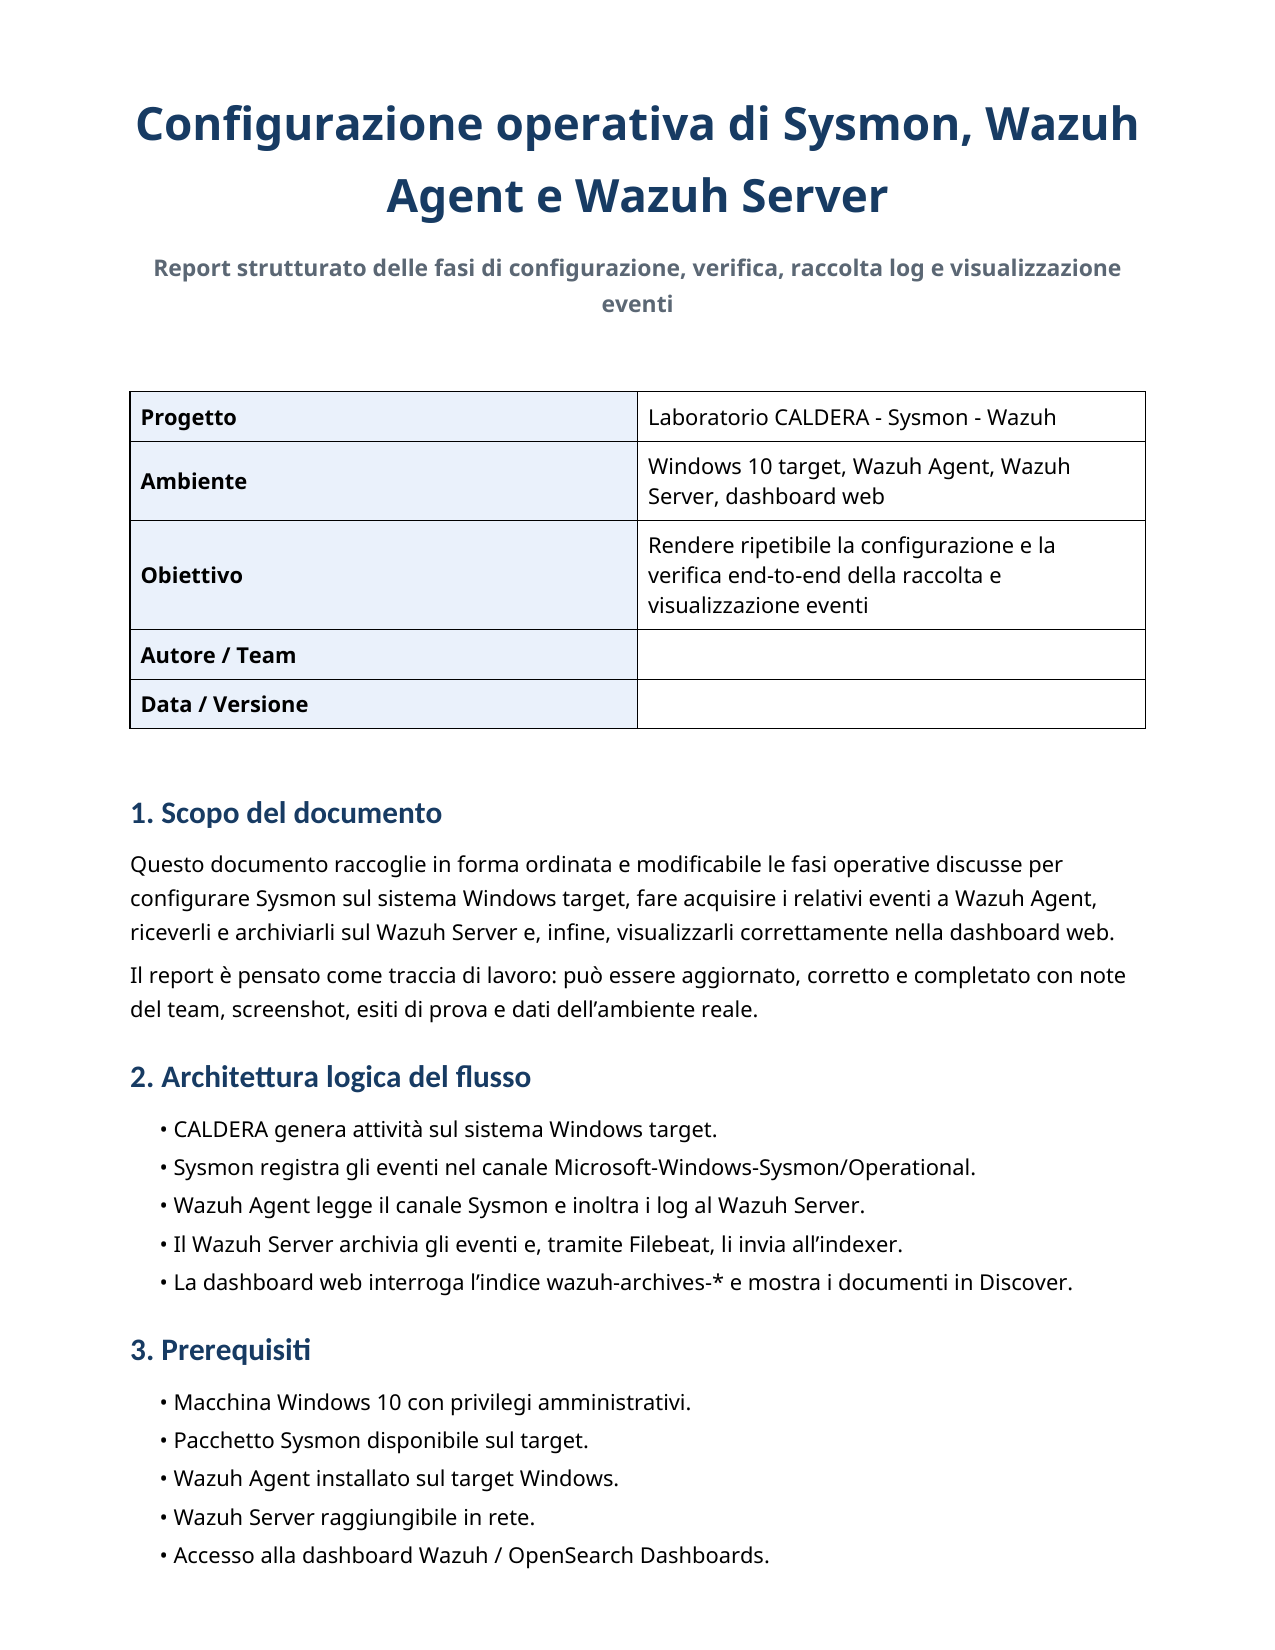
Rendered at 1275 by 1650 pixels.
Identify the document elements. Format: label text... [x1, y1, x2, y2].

text • La dashboard web interroga l’indice wazuh-archives-* e mostra i documenti in Discover. [159, 1267, 1145, 1297]
title Configurazione operativa di Sysmon, Wazuh Agent e Wazuh Server [130, 92, 1145, 226]
table_header Laboratorio CALDERA - Sysmon - Wazuh [638, 392, 1145, 441]
table_cell Autore / Team [131, 630, 637, 679]
table_cell [638, 680, 1145, 728]
table_cell Rendere ripetibile la configurazione e la verifica end-to-end della raccolta e visualizzazione eventi [638, 521, 1145, 629]
text • Sysmon registra gli eventi nel canale Microsoft-Windows-Sysmon/Operational. [159, 1152, 1145, 1182]
text • Accesso alla dashboard Wazuh / OpenSearch Dashboards. [159, 1540, 1145, 1569]
text • CALDERA genera attività sul sistema Windows target. [159, 1113, 1145, 1143]
subtitle Report strutturato delle fasi di configurazione, verifica, raccolta log e visualizzazione eventi [130, 252, 1145, 319]
table_cell [638, 630, 1145, 679]
text • Pacchetto Sysmon disponibile sul target. [159, 1425, 1145, 1454]
text • Wazuh Agent legge il canale Sysmon e inoltra i log al Wazuh Server. [159, 1190, 1145, 1220]
table_cell Windows 10 target, Wazuh Agent, Wazuh Server, dashboard web [638, 442, 1145, 520]
text • Wazuh Agent installato sul target Windows. [159, 1463, 1145, 1493]
table_header Progetto [131, 392, 637, 441]
text • Il Wazuh Server archivia gli eventi e, tramite Filebeat, li invia all’indexer. [159, 1228, 1145, 1258]
table_cell Obiettivo [131, 521, 637, 629]
text • Wazuh Server raggiungibile in rete. [159, 1501, 1145, 1531]
text Questo documento raccoglie in forma ordinata e modificabile le fasi operative discusse per configurare Sysmon sul sistema Windows target, fare acquisire i relativi eventi a Wazuh Agent, riceverli e archiviarli sul Wazuh Server e, infine, visualizzarli correttamente nella dashboard web. [130, 849, 1145, 947]
subtitle 3. Prerequisiti [130, 1330, 1145, 1368]
table_cell Ambiente [131, 442, 637, 520]
subtitle 2. Architettura logica del flusso [130, 1057, 1145, 1095]
table_cell Data / Versione [131, 680, 637, 728]
text • Macchina Windows 10 con privilegi amministrativi. [159, 1386, 1145, 1416]
text Il report è pensato come traccia di lavoro: può essere aggiornato, corretto e completato con note del team, screenshot, esiti di prova e dati dell’ambiente reale. [130, 960, 1145, 1024]
subtitle 1. Scopo del documento [130, 793, 1145, 831]
